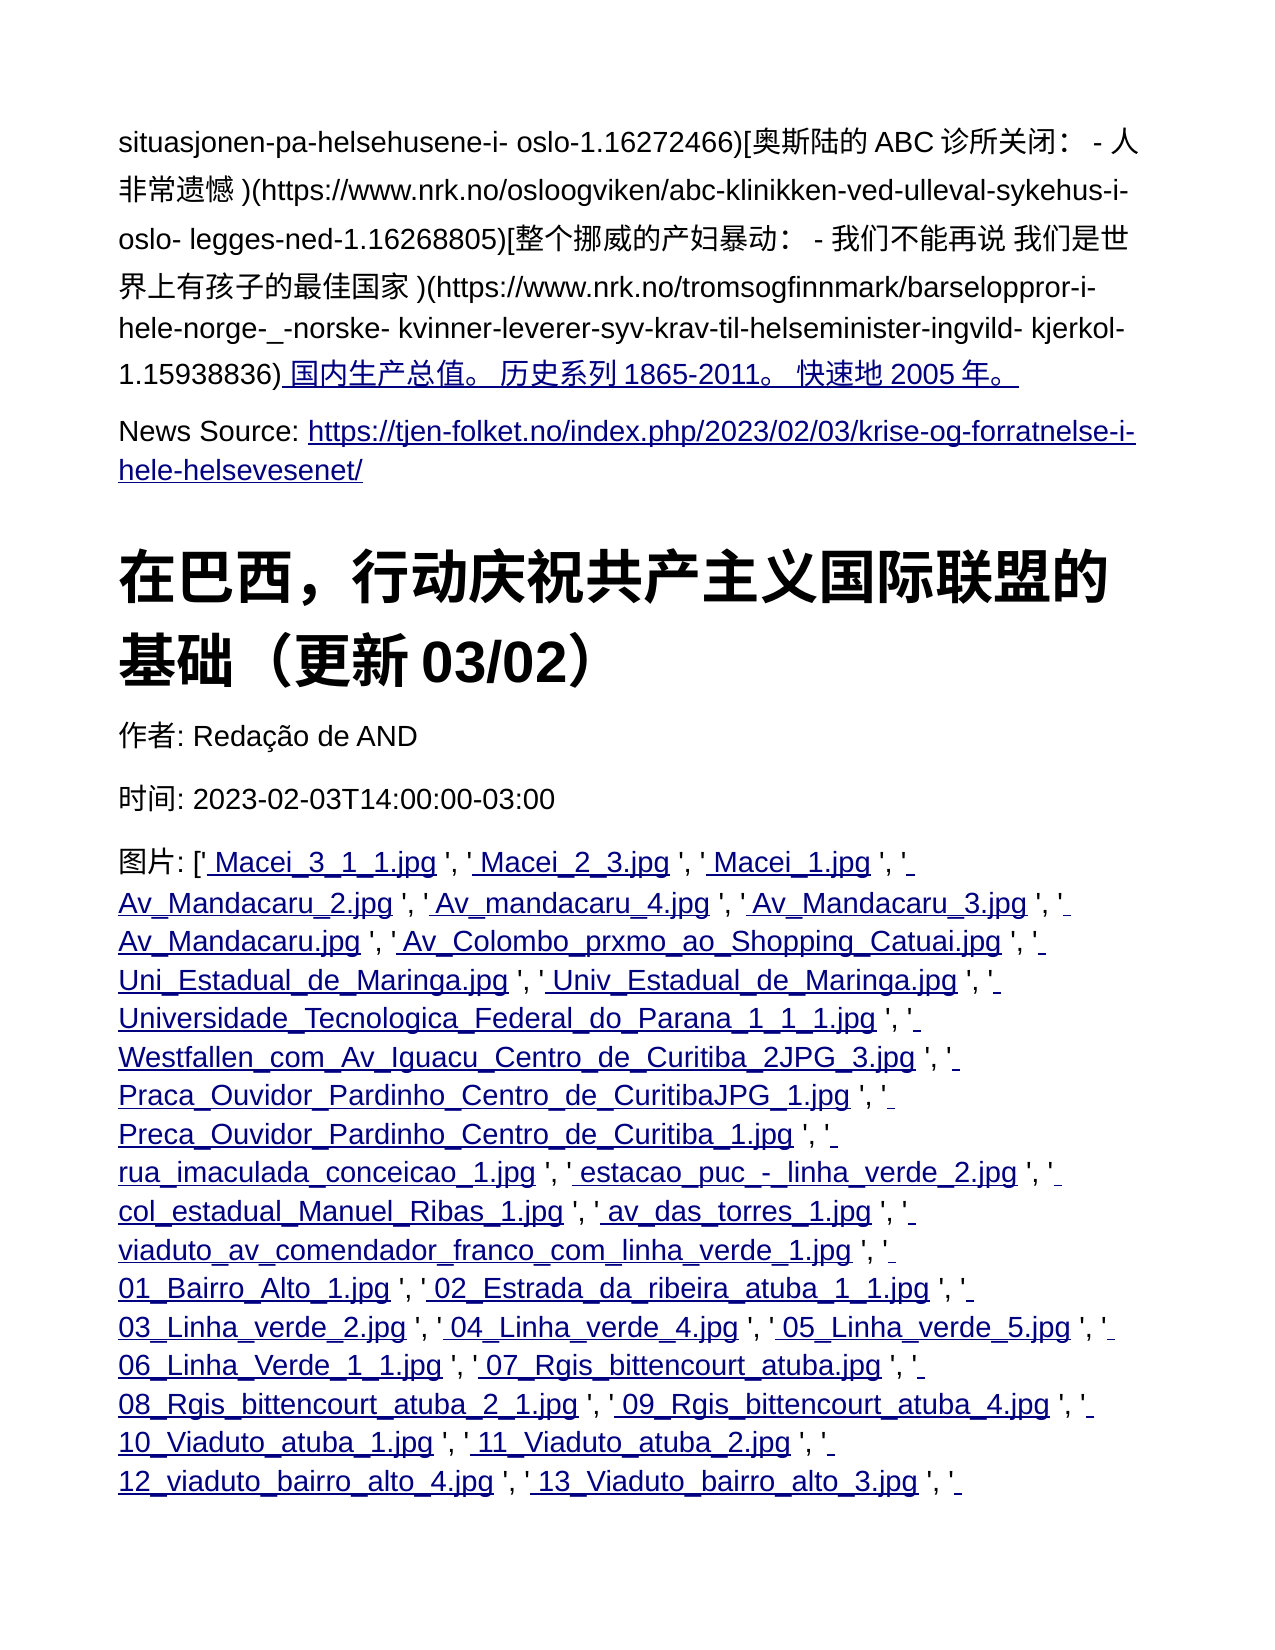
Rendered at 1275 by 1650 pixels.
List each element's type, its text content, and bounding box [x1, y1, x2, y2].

text News Source: https://tjen-folket.no/index.php/2023/02/03/krise-og-forratnelse-i-hele-helsevesenet/ [118, 414, 1157, 486]
text situasjonen-pa-helsehusene-i- oslo-1.16272466)[奥斯陆的ABC诊所关闭： - 人非常遗憾 )(https://www.nrk.no/osloogviken/abc-klinikken-ved-ulleval-sykehus-i-oslo- legges-ned-1.16268805)[整个挪威的产妇暴动： - 我们不能再说 我们是世界上有孩子的最佳国家 )(https://www.nrk.no/tromsogfinnmark/barseloppror-i-hele-norge-_-norske- kvinner-leverer-syv-krav-til-helseminister-ingvild- kjerkol-1.15938836) 国内生产总值。 历史系列1865-2011。 快速地 2005年。 [118, 118, 1157, 393]
text 时间: 2023-02-03T14:00:00-03:00 [118, 775, 1157, 817]
subtitle 在巴西，行动庆祝共产主义国际联盟的基础（更新03/02） [118, 531, 1157, 699]
text 作者: Redação de AND [118, 712, 1157, 754]
text 图片: [' Macei_3_1_1.jpg ', ' Macei_2_3.jpg ', ' Macei_1.jpg ', ' Av_Mandacaru_2.jpg ', ' Av_mandacaru_4.jpg ', ' Av_Mandacaru_3.jpg ', ' Av_Mandacaru.jpg ', ' Av_Colombo_prxmo_ao_Shopping_Catuai.jpg ', ' Uni_Estadual_de_Maringa.jpg ', ' Univ_Estadual_de_Maringa.jpg ', ' Universidade_Tecnologica_Federal_do_Parana_1_1_1.jpg ', ' Westfallen_com_Av_Iguacu_Centro_de_Curitiba_2JPG_3.jpg ', ' Praca_Ouvidor_Pardinho_Centro_de_CuritibaJPG_1.jpg ', ' Preca_Ouvidor_Pardinho_Centro_de_Curitiba_1.jpg ', ' rua_imaculada_conceicao_1.jpg ', ' estacao_puc_-_linha_verde_2.jpg ', ' col_estadual_Manuel_Ribas_1.jpg ', ' av_das_torres_1.jpg ', ' viaduto_av_comendador_franco_com_linha_verde_1.jpg ', ' 01_Bairro_Alto_1.jpg ', ' 02_Estrada_da_ribeira_atuba_1_1.jpg ', ' 03_Linha_verde_2.jpg ', ' 04_Linha_verde_4.jpg ', ' 05_Linha_verde_5.jpg ', ' 06_Linha_Verde_1_1.jpg ', ' 07_Rgis_bittencourt_atuba.jpg ', ' 08_Rgis_bittencourt_atuba_2_1.jpg ', ' 09_Rgis_bittencourt_atuba_4.jpg ', ' 10_Viaduto_atuba_1.jpg ', ' 11_Viaduto_atuba_2.jpg ', ' 12_viaduto_bairro_alto_4.jpg ', ' 13_Viaduto_bairro_alto_3.jpg ', ' [118, 838, 1157, 1497]
